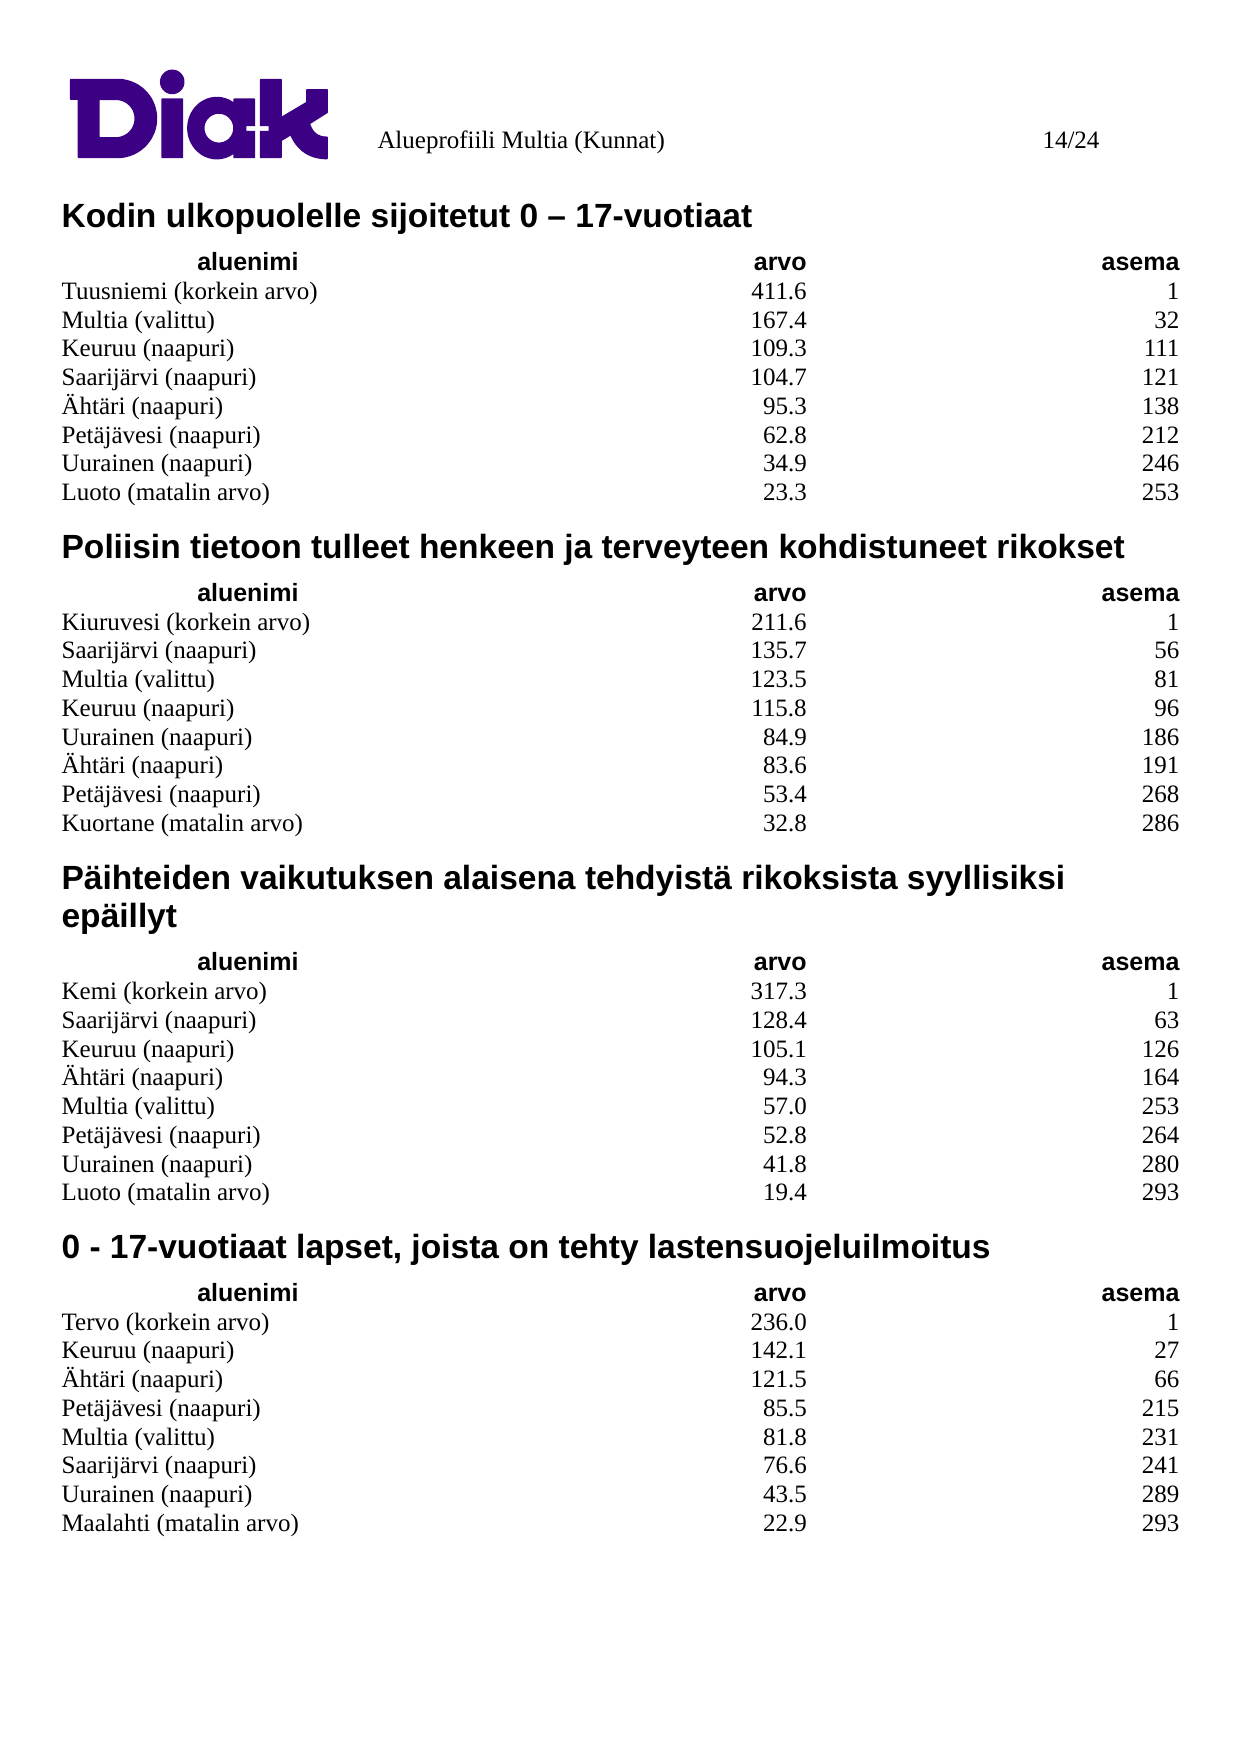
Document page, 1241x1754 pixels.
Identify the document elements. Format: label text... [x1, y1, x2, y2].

table_cell 293 [806, 1508, 1179, 1537]
table_cell Maalahti (matalin arvo) [61, 1508, 434, 1537]
table_cell Saarijärvi (naapuri) [61, 636, 434, 664]
table_cell 63 [806, 1005, 1179, 1034]
table_cell 52.8 [434, 1120, 806, 1149]
table_cell 317.3 [434, 976, 806, 1005]
table_cell Multia (valittu) [61, 1422, 434, 1451]
table_cell Uurainen (naapuri) [61, 722, 434, 751]
table_cell Saarijärvi (naapuri) [61, 1451, 434, 1479]
table_cell 289 [806, 1479, 1179, 1508]
table_cell 94.3 [434, 1063, 806, 1091]
table_cell 121 [806, 362, 1179, 391]
table_cell 268 [806, 779, 1179, 808]
table_cell 253 [806, 477, 1179, 506]
table_cell Ähtäri (naapuri) [61, 1364, 434, 1393]
table_cell 167.4 [434, 305, 806, 333]
table_header arvo [434, 578, 806, 607]
table_cell 109.3 [434, 334, 806, 362]
table_cell 236.0 [434, 1307, 806, 1336]
table_cell 19.4 [434, 1178, 806, 1206]
table_cell 1 [806, 607, 1179, 636]
table_cell 43.5 [434, 1479, 806, 1508]
table_cell 241 [806, 1451, 1179, 1479]
table_cell Ähtäri (naapuri) [61, 1063, 434, 1091]
table_cell 215 [806, 1393, 1179, 1422]
table_cell 191 [806, 751, 1179, 779]
table_header asema [806, 948, 1179, 976]
table_cell 81.8 [434, 1422, 806, 1451]
table_header aluenimi [61, 948, 434, 976]
table_cell 85.5 [434, 1393, 806, 1422]
table_cell 32 [806, 305, 1179, 333]
table_header arvo [434, 948, 806, 976]
table_cell Tervo (korkein arvo) [61, 1307, 434, 1336]
table_cell 1 [806, 1307, 1179, 1336]
table_header aluenimi [61, 1278, 434, 1307]
table_cell 23.3 [434, 477, 806, 506]
table_cell 411.6 [434, 276, 806, 305]
table_cell 123.5 [434, 664, 806, 693]
table_header asema [806, 578, 1179, 607]
table_cell 111 [806, 334, 1179, 362]
table_cell Petäjävesi (naapuri) [61, 1393, 434, 1422]
table_cell 104.7 [434, 362, 806, 391]
table_cell 280 [806, 1149, 1179, 1177]
table_header arvo [434, 1278, 806, 1307]
table_cell 66 [806, 1364, 1179, 1393]
table_header aluenimi [61, 247, 434, 276]
table_cell 293 [806, 1178, 1179, 1206]
table_cell Tuusniemi (korkein arvo) [61, 276, 434, 305]
table_cell 128.4 [434, 1005, 806, 1034]
table_cell Petäjävesi (naapuri) [61, 420, 434, 448]
table_cell Luoto (matalin arvo) [61, 1178, 434, 1206]
table_cell 135.7 [434, 636, 806, 664]
table_cell 142.1 [434, 1336, 806, 1364]
table_cell Ähtäri (naapuri) [61, 391, 434, 420]
table_cell Multia (valittu) [61, 1091, 434, 1120]
table_cell 62.8 [434, 420, 806, 448]
table_cell 121.5 [434, 1364, 806, 1393]
table_cell 56 [806, 636, 1179, 664]
table_cell 211.6 [434, 607, 806, 636]
table_cell 95.3 [434, 391, 806, 420]
table_cell 231 [806, 1422, 1179, 1451]
table_cell Keuruu (naapuri) [61, 334, 434, 362]
table_cell 83.6 [434, 751, 806, 779]
table_cell 212 [806, 420, 1179, 448]
table_cell 27 [806, 1336, 1179, 1364]
table_cell 105.1 [434, 1034, 806, 1062]
table_cell Keuruu (naapuri) [61, 1034, 434, 1062]
subtitle Päihteiden vaikutuksen alaisena tehdyistä rikoksista syyllisiksi epäillyt [61, 858, 1179, 935]
table_header arvo [434, 247, 806, 276]
table_cell Keuruu (naapuri) [61, 693, 434, 722]
table_cell Petäjävesi (naapuri) [61, 779, 434, 808]
table_cell Multia (valittu) [61, 305, 434, 333]
table_cell 53.4 [434, 779, 806, 808]
table_cell Luoto (matalin arvo) [61, 477, 434, 506]
table_cell 41.8 [434, 1149, 806, 1177]
subtitle Poliisin tietoon tulleet henkeen ja terveyteen kohdistuneet rikokset [61, 527, 1179, 566]
table_cell 96 [806, 693, 1179, 722]
table_header asema [806, 1278, 1179, 1307]
table_cell 164 [806, 1063, 1179, 1091]
table_header asema [806, 247, 1179, 276]
table_cell 253 [806, 1091, 1179, 1120]
table_cell 115.8 [434, 693, 806, 722]
table_cell Kemi (korkein arvo) [61, 976, 434, 1005]
table_cell 34.9 [434, 449, 806, 477]
table_cell Kuortane (matalin arvo) [61, 808, 434, 837]
table_cell 126 [806, 1034, 1179, 1062]
table_cell 22.9 [434, 1508, 806, 1537]
table_cell Saarijärvi (naapuri) [61, 1005, 434, 1034]
table_cell 57.0 [434, 1091, 806, 1120]
table_cell Kiuruvesi (korkein arvo) [61, 607, 434, 636]
table_cell 138 [806, 391, 1179, 420]
table_cell 264 [806, 1120, 1179, 1149]
table_cell 76.6 [434, 1451, 806, 1479]
table_cell 81 [806, 664, 1179, 693]
table_cell 286 [806, 808, 1179, 837]
table_cell Uurainen (naapuri) [61, 449, 434, 477]
table_header aluenimi [61, 578, 434, 607]
table_cell 1 [806, 276, 1179, 305]
table_cell 246 [806, 449, 1179, 477]
subtitle Kodin ulkopuolelle sijoitetut 0 – 17-vuotiaat [61, 196, 1179, 235]
subtitle 0 - 17-vuotiaat lapset, joista on tehty lastensuojeluilmoitus [61, 1227, 1179, 1266]
table_cell Uurainen (naapuri) [61, 1479, 434, 1508]
table_cell Petäjävesi (naapuri) [61, 1120, 434, 1149]
table_cell Uurainen (naapuri) [61, 1149, 434, 1177]
table_cell Saarijärvi (naapuri) [61, 362, 434, 391]
table_cell Keuruu (naapuri) [61, 1336, 434, 1364]
table_cell 32.8 [434, 808, 806, 837]
table_cell 1 [806, 976, 1179, 1005]
table_cell Ähtäri (naapuri) [61, 751, 434, 779]
table_cell 186 [806, 722, 1179, 751]
table_cell Multia (valittu) [61, 664, 434, 693]
table_cell 84.9 [434, 722, 806, 751]
